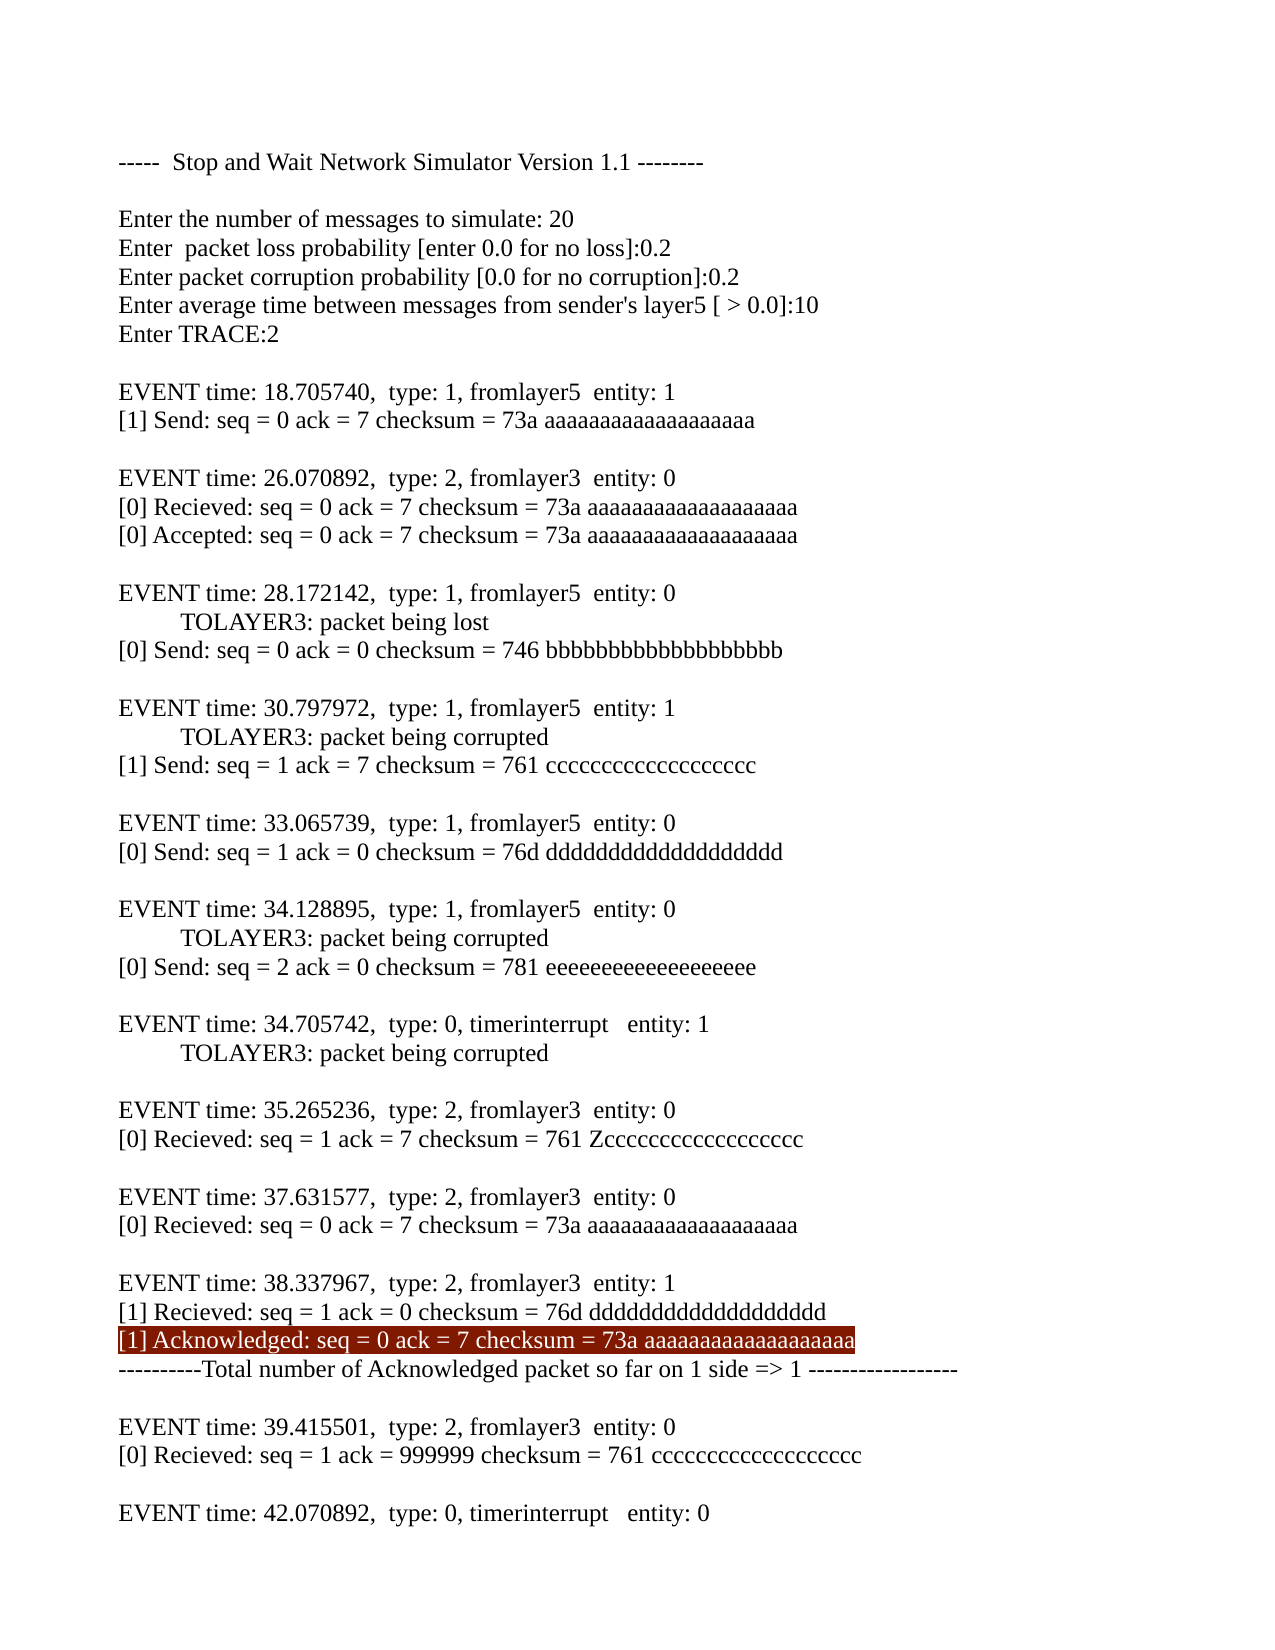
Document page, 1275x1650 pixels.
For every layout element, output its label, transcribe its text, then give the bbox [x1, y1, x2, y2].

text TOLAYER3: packet being corrupted [118, 923, 1157, 952]
text EVENT time: 18.705740, type: 1, fromlayer5 entity: 1 [118, 377, 1157, 406]
text Enter the number of messages to simulate: 20 [118, 204, 1157, 233]
text [0] Send: seq = 2 ack = 0 checksum = 781 eeeeeeeeeeeeeeeeeee [118, 952, 1157, 981]
text [0] Accepted: seq = 0 ack = 7 checksum = 73a aaaaaaaaaaaaaaaaaaa [118, 521, 1157, 549]
text Enter packet corruption probability [0.0 for no corruption]:0.2 [118, 262, 1157, 291]
text [1] Recieved: seq = 1 ack = 0 checksum = 76d ddddddddddddddddddd [118, 1297, 1157, 1326]
text EVENT time: 30.797972, type: 1, fromlayer5 entity: 1 [118, 693, 1157, 722]
text Enter packet loss probability [enter 0.0 for no loss]:0.2 [118, 233, 1157, 262]
text Enter TRACE:2 [118, 319, 1157, 348]
text EVENT time: 34.705742, type: 0, timerinterrupt entity: 1 [118, 1009, 1157, 1038]
text EVENT time: 39.415501, type: 2, fromlayer3 entity: 0 [118, 1412, 1157, 1441]
text EVENT time: 35.265236, type: 2, fromlayer3 entity: 0 [118, 1096, 1157, 1124]
text EVENT time: 42.070892, type: 0, timerinterrupt entity: 0 [118, 1498, 1157, 1527]
text EVENT time: 28.172142, type: 1, fromlayer5 entity: 0 [118, 578, 1157, 607]
text EVENT time: 33.065739, type: 1, fromlayer5 entity: 0 [118, 808, 1157, 837]
text ----- Stop and Wait Network Simulator Version 1.1 -------- [118, 147, 1157, 176]
text [0] Send: seq = 1 ack = 0 checksum = 76d ddddddddddddddddddd [118, 837, 1157, 866]
text TOLAYER3: packet being corrupted [118, 1038, 1157, 1067]
text TOLAYER3: packet being lost [118, 607, 1157, 636]
text EVENT time: 34.128895, type: 1, fromlayer5 entity: 0 [118, 894, 1157, 923]
text TOLAYER3: packet being corrupted [118, 722, 1157, 751]
text EVENT time: 38.337967, type: 2, fromlayer3 entity: 1 [118, 1268, 1157, 1297]
text EVENT time: 37.631577, type: 2, fromlayer3 entity: 0 [118, 1182, 1157, 1211]
text [1] Send: seq = 1 ack = 7 checksum = 761 ccccccccccccccccccc [118, 751, 1157, 779]
text [0] Recieved: seq = 1 ack = 999999 checksum = 761 ccccccccccccccccccc [118, 1441, 1157, 1469]
text EVENT time: 26.070892, type: 2, fromlayer3 entity: 0 [118, 463, 1157, 492]
text ----------Total number of Acknowledged packet so far on 1 side => 1 ------------------ [118, 1354, 1157, 1383]
text [0] Send: seq = 0 ack = 0 checksum = 746 bbbbbbbbbbbbbbbbbbb [118, 636, 1157, 664]
text [1] Acknowledged: seq = 0 ack = 7 checksum = 73a aaaaaaaaaaaaaaaaaaa [118, 1326, 1157, 1354]
text [0] Recieved: seq = 0 ack = 7 checksum = 73a aaaaaaaaaaaaaaaaaaa [118, 492, 1157, 521]
text [0] Recieved: seq = 1 ack = 7 checksum = 761 Zcccccccccccccccccc [118, 1124, 1157, 1153]
text [1] Send: seq = 0 ack = 7 checksum = 73a aaaaaaaaaaaaaaaaaaa [118, 406, 1157, 434]
text Enter average time between messages from sender's layer5 [ > 0.0]:10 [118, 291, 1157, 319]
text [0] Recieved: seq = 0 ack = 7 checksum = 73a aaaaaaaaaaaaaaaaaaa [118, 1211, 1157, 1239]
